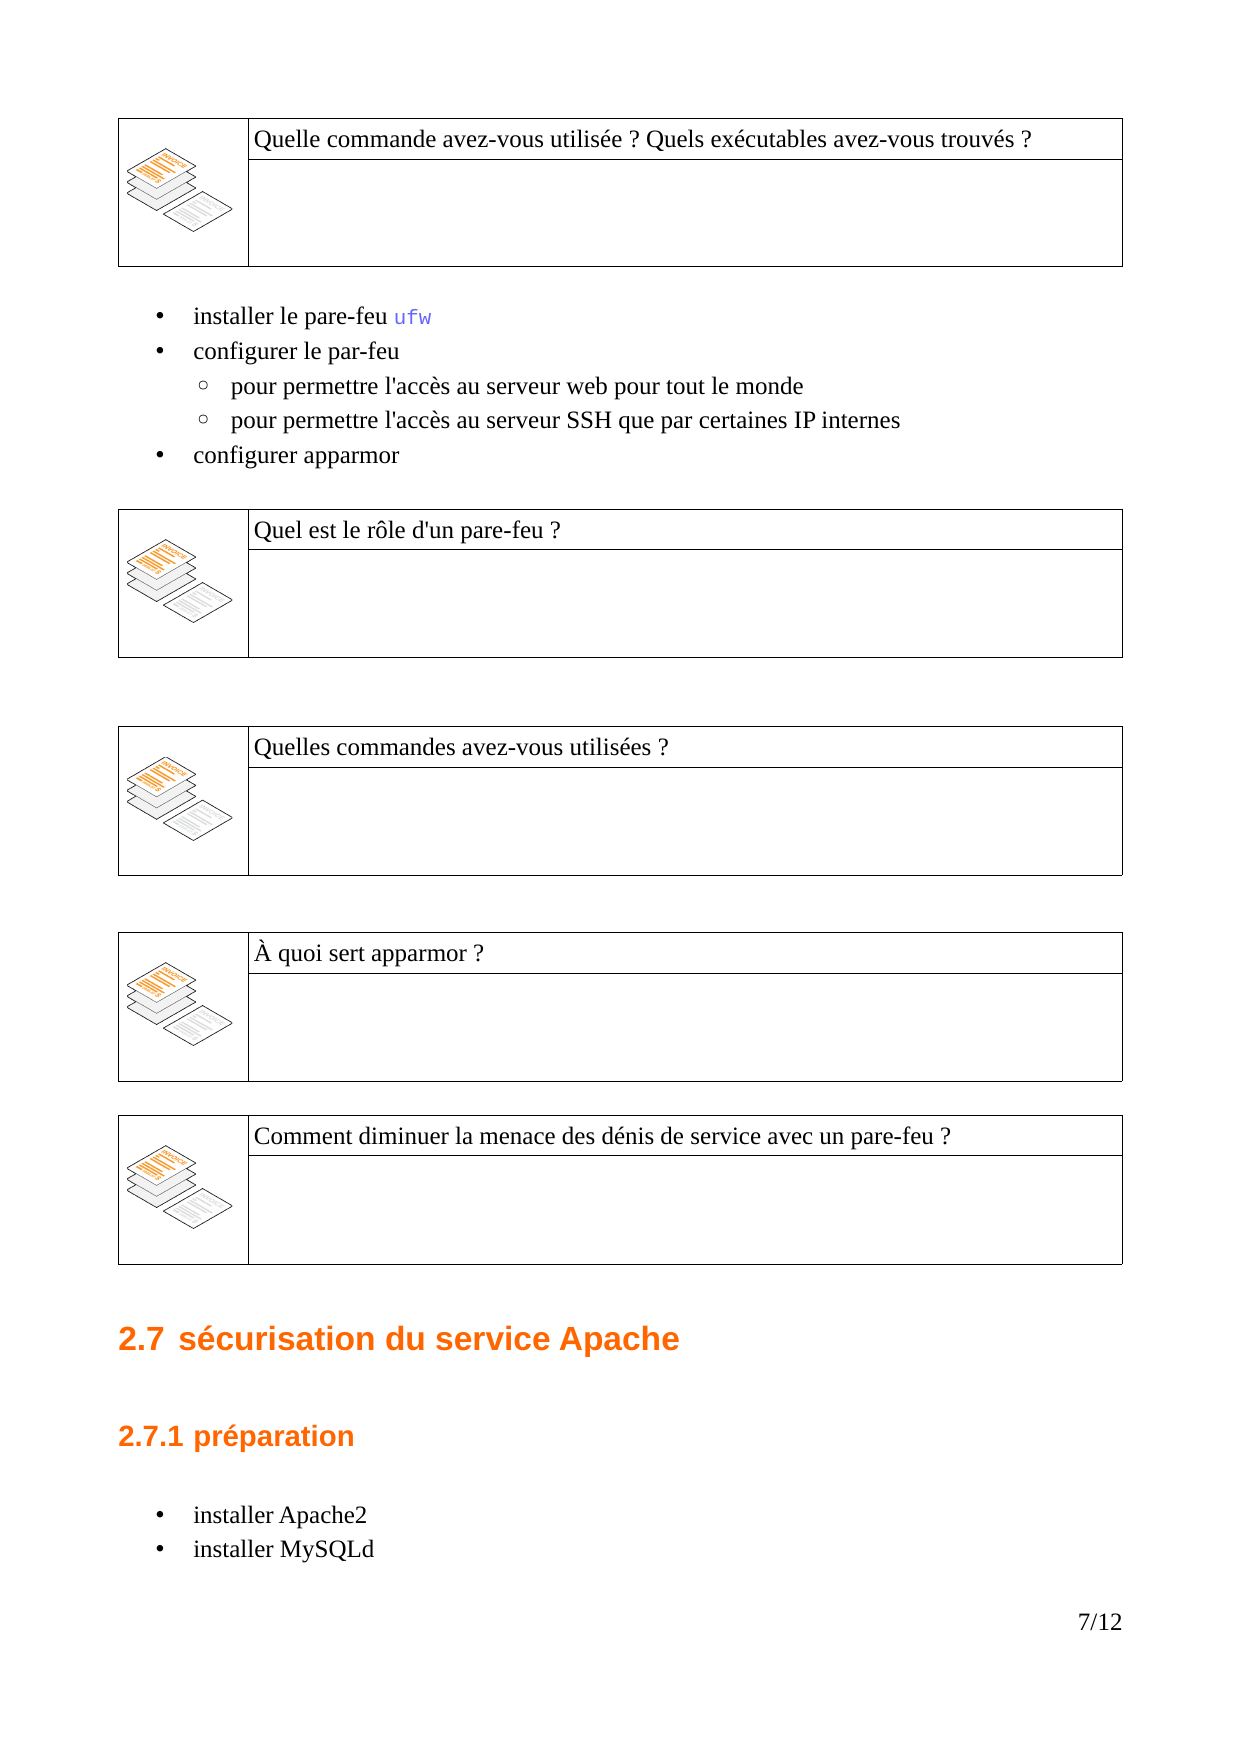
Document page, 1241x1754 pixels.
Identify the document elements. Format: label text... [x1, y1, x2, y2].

table_cell [249, 550, 1122, 657]
picture [127, 539, 233, 623]
table_header Quel est le rôle d'un pare-feu ? [249, 510, 1122, 549]
table_header Quelle commande avez-vous utilisée ? Quels exécutables avez-vous trouvés ? [249, 119, 1122, 158]
table_header Quelles commandes avez-vous utilisées ? [249, 727, 1122, 767]
picture [127, 757, 233, 841]
table_header À quoi sert apparmor ? [249, 933, 1122, 972]
table_header [119, 510, 248, 657]
list configurer apparmor [156, 440, 1122, 469]
table_header [119, 1116, 248, 1263]
table_header [119, 933, 248, 1081]
picture [127, 962, 233, 1046]
table_cell [249, 768, 1122, 874]
list pour permettre l'accès au serveur web pour tout le monde [193, 371, 1122, 400]
list configurer le par-feu [156, 336, 1122, 365]
list installer MySQLd [156, 1534, 1122, 1563]
list installer Apache2 [156, 1500, 1122, 1528]
table_header [119, 119, 248, 266]
picture [127, 1145, 233, 1229]
subtitle préparation [118, 1419, 1122, 1453]
table_cell [249, 1156, 1122, 1263]
table_header [119, 727, 248, 874]
table_cell [249, 160, 1122, 266]
subtitle sécurisation du service Apache [118, 1319, 1122, 1357]
table_header Comment diminuer la menace des dénis de service avec un pare-feu ? [249, 1116, 1122, 1155]
list pour permettre l'accès au serveur SSH que par certaines IP internes [193, 405, 1122, 434]
picture [127, 148, 233, 232]
list installer le pare-feu ufw [156, 301, 1122, 331]
table_cell [249, 974, 1122, 1081]
